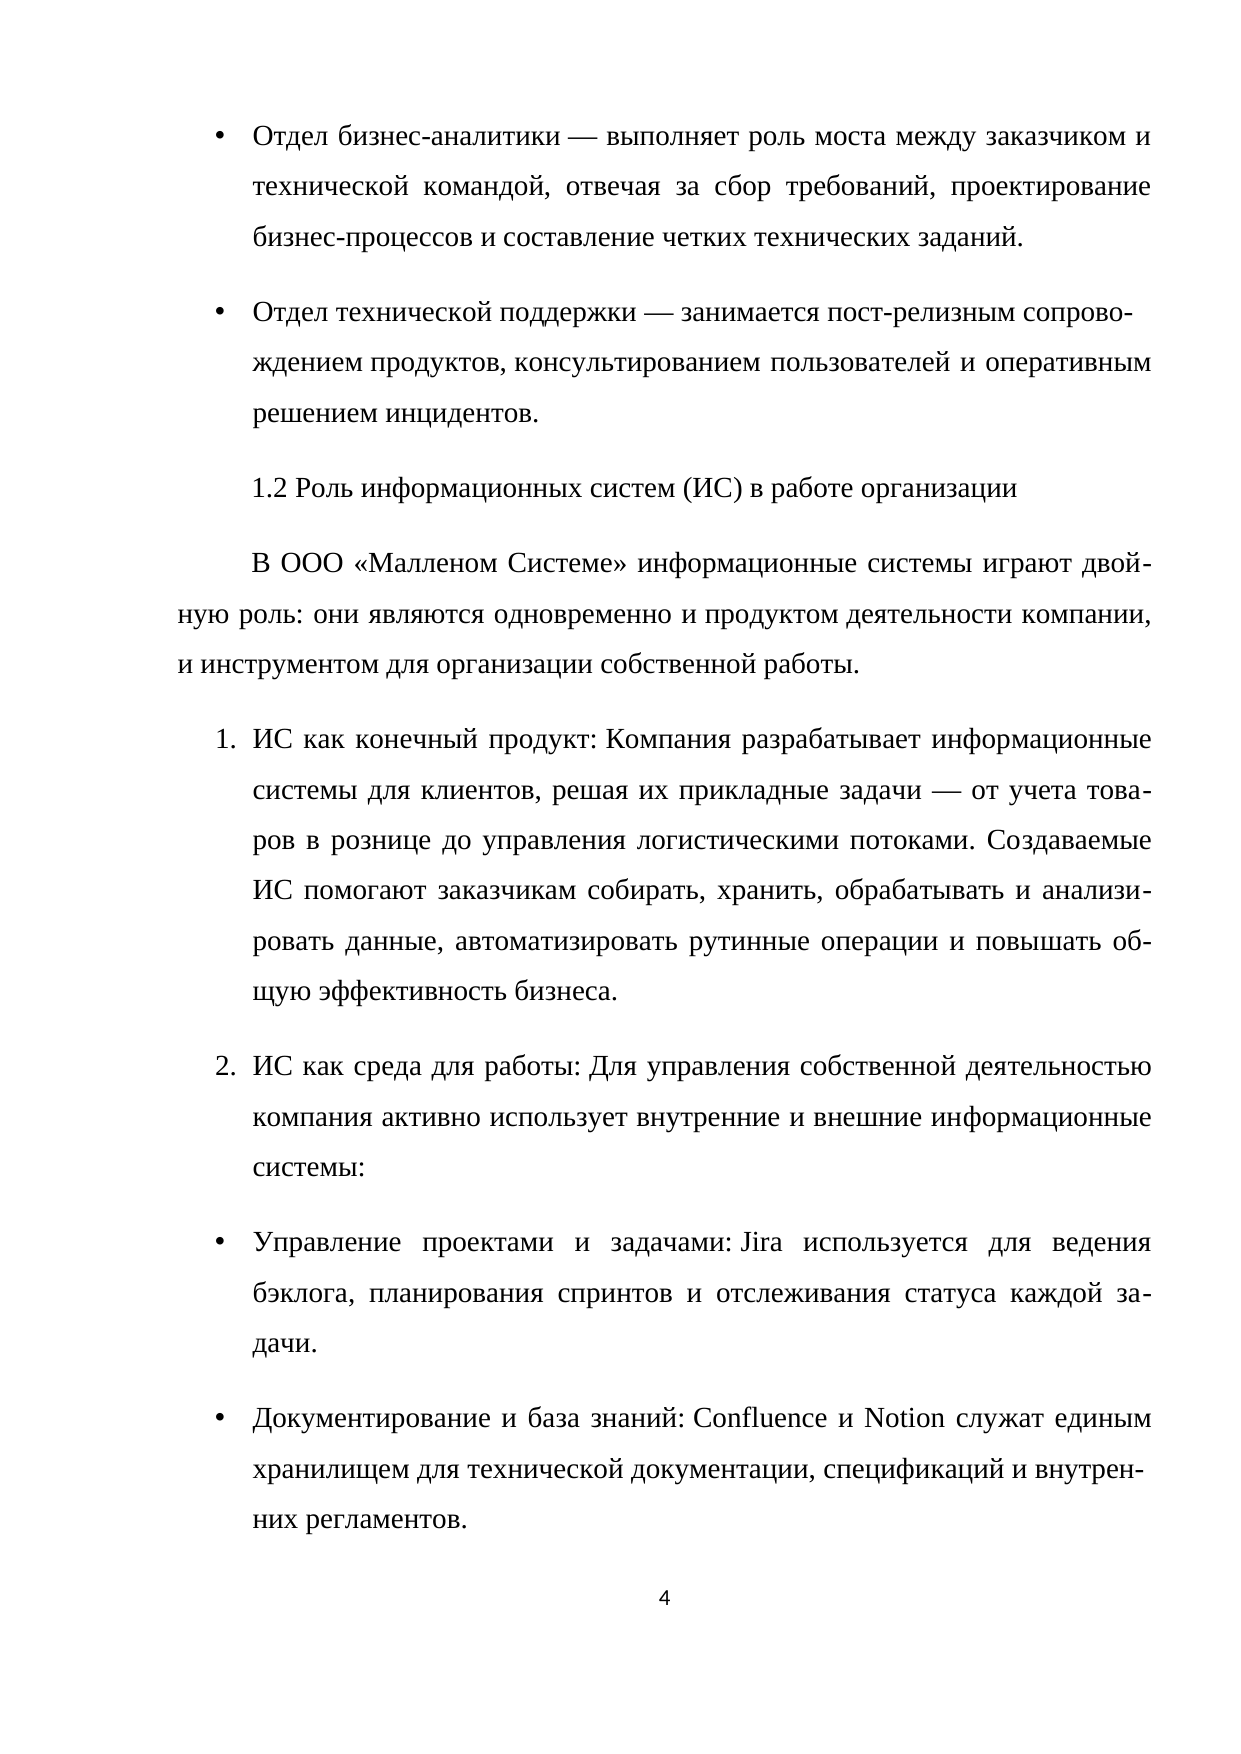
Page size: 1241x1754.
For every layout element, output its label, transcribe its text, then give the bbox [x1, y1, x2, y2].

text В ООО «Малленом Системе» информационные системы играют двой­ную роль: они являются одновременно и продуктом деятельности компании, и инструментом для организации собственной работы. [177, 546, 1152, 680]
list Отдел бизнес-аналитики — выполняет роль моста между заказчиком и технической командой, отвечая за сбор требований, проектирование бизнес-процессов и составление четких технических заданий. [215, 118, 1152, 252]
list Отдел технической поддержки — занимается пост-релизным сопрово­ждением продуктов, консультированием пользова­телей и оперативным решением инцидентов. [215, 294, 1152, 428]
list Управление проектами и задачами: Jira используется для ведения бэклога, планирования спринтов и отслеживания статуса каждой за­дачи. [215, 1224, 1152, 1358]
subtitle 1.2 Роль информационных систем (ИС) в работе организации [177, 470, 1152, 504]
list ИС как среда для работы: Для управления собственной дея­тельностью компания активно использует внутренние и внешние ин­формационные системы: [215, 1048, 1152, 1182]
list Документирование и база знаний: Confluence и Notion слу­жат еди­ным хранилищем для технической документации, специфи­каций и внутрен­них регламентов. [215, 1400, 1152, 1534]
list ИС как конечный продукт: Компания разрабатывает инфор­мационные системы для клиентов, решая их прикладные задачи — от учета това­ров в рознице до управления логистическими потоками. Со­здаваемые ИС помогают заказчикам собирать, хранить, обрабатывать и анализи­ровать данные, автоматизировать рутинные операции и повы­шать об­щую эффективность бизнеса. [215, 721, 1152, 1007]
